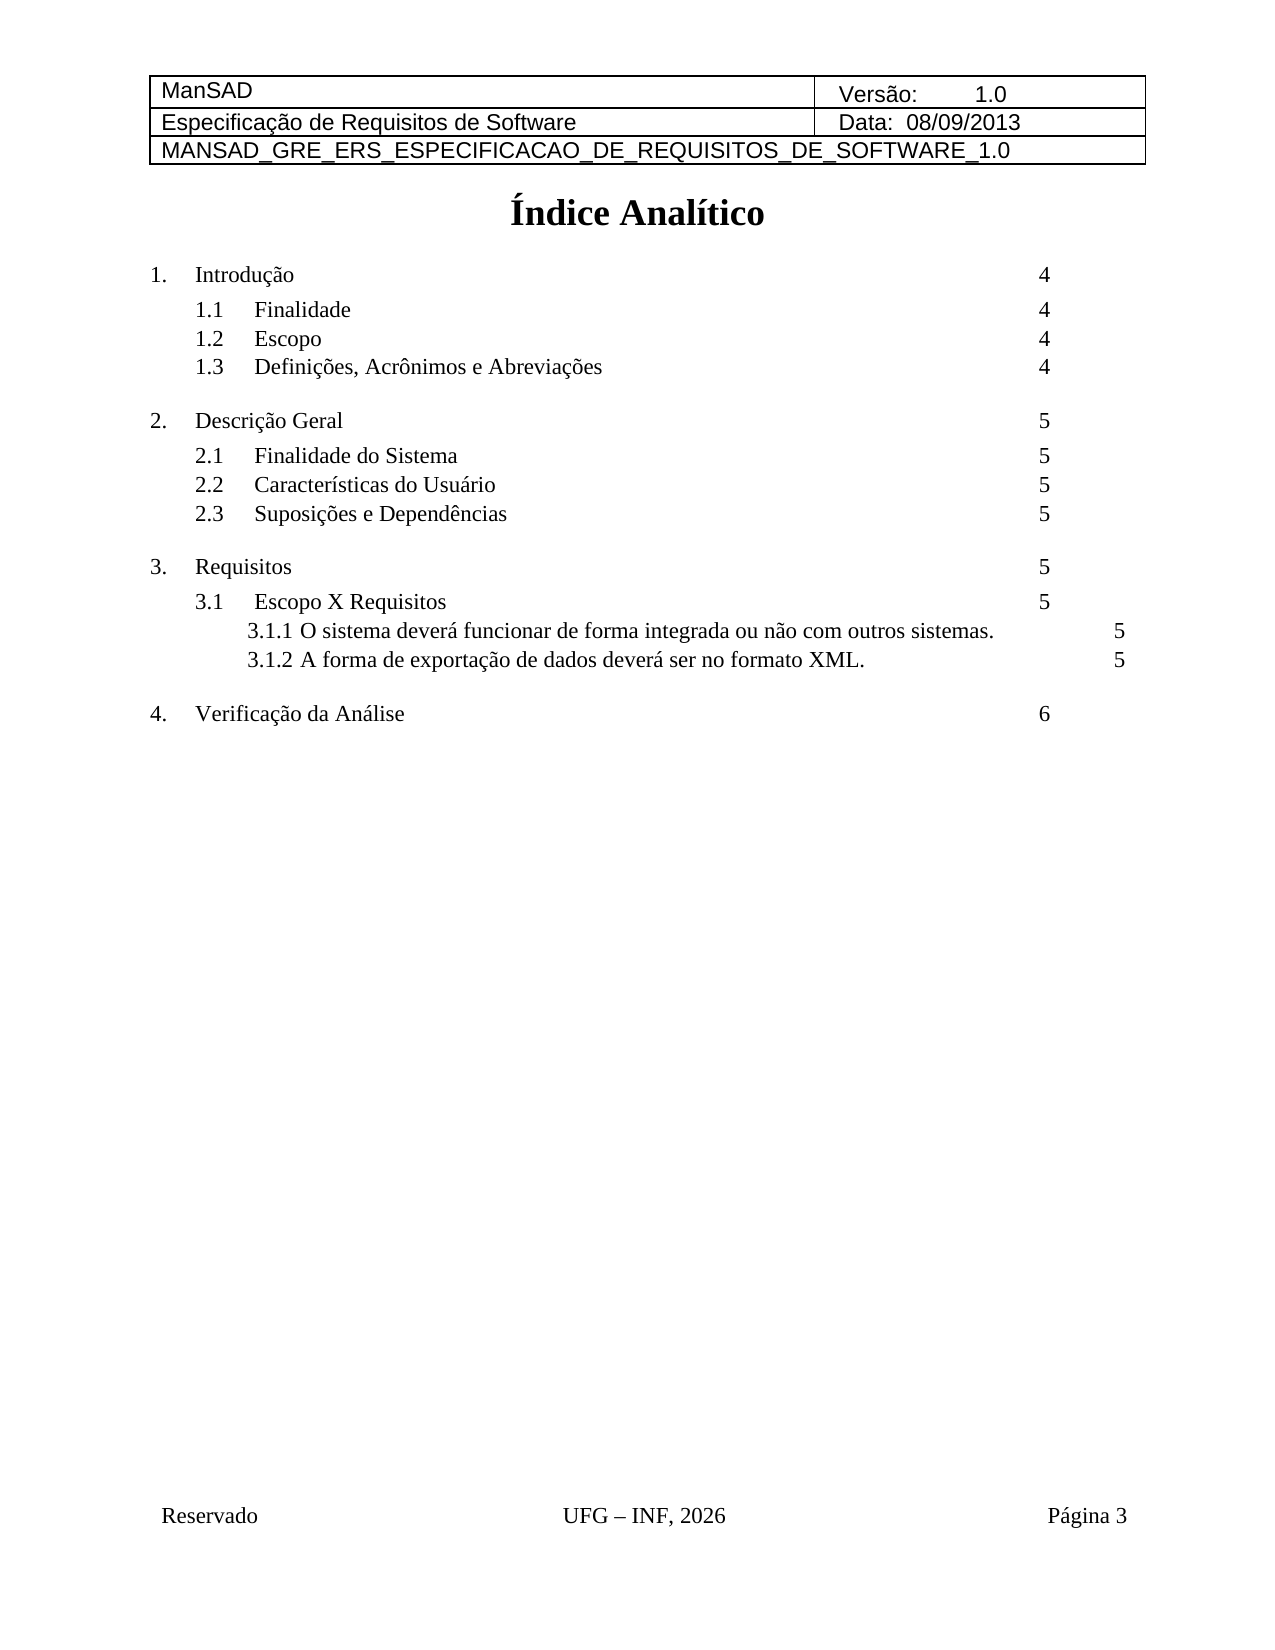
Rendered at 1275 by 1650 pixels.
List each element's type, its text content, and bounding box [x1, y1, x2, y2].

text 2.1 Finalidade do Sistema 5 [195, 440, 1050, 469]
text 2.2 Características do Usuário 5 [195, 469, 1050, 498]
text 1.2 Escopo 4 [195, 323, 1050, 351]
text 4. Verificação da Análise 6 [150, 698, 1050, 726]
text 1.1 Finalidade 4 [195, 294, 1050, 323]
text 1.3 Definições, Acrônimos e Abreviações 4 [195, 351, 1050, 380]
text 3.1.2 A forma de exportação de dados deverá ser no formato XML. 5 [150, 644, 1125, 673]
text 2.3 Suposições e Dependências 5 [195, 498, 1050, 526]
text 3.1 Escopo X Requisitos 5 [195, 586, 1050, 615]
text 3. Requisitos 5 [150, 551, 1050, 580]
text 2. Descrição Geral 5 [150, 405, 1050, 434]
text 1. Introdução 4 [150, 259, 1050, 288]
text Índice Analítico [150, 191, 1125, 234]
text 3.1.1 O sistema deverá funcionar de forma integrada ou não com outros sistemas. 5 [150, 615, 1125, 644]
